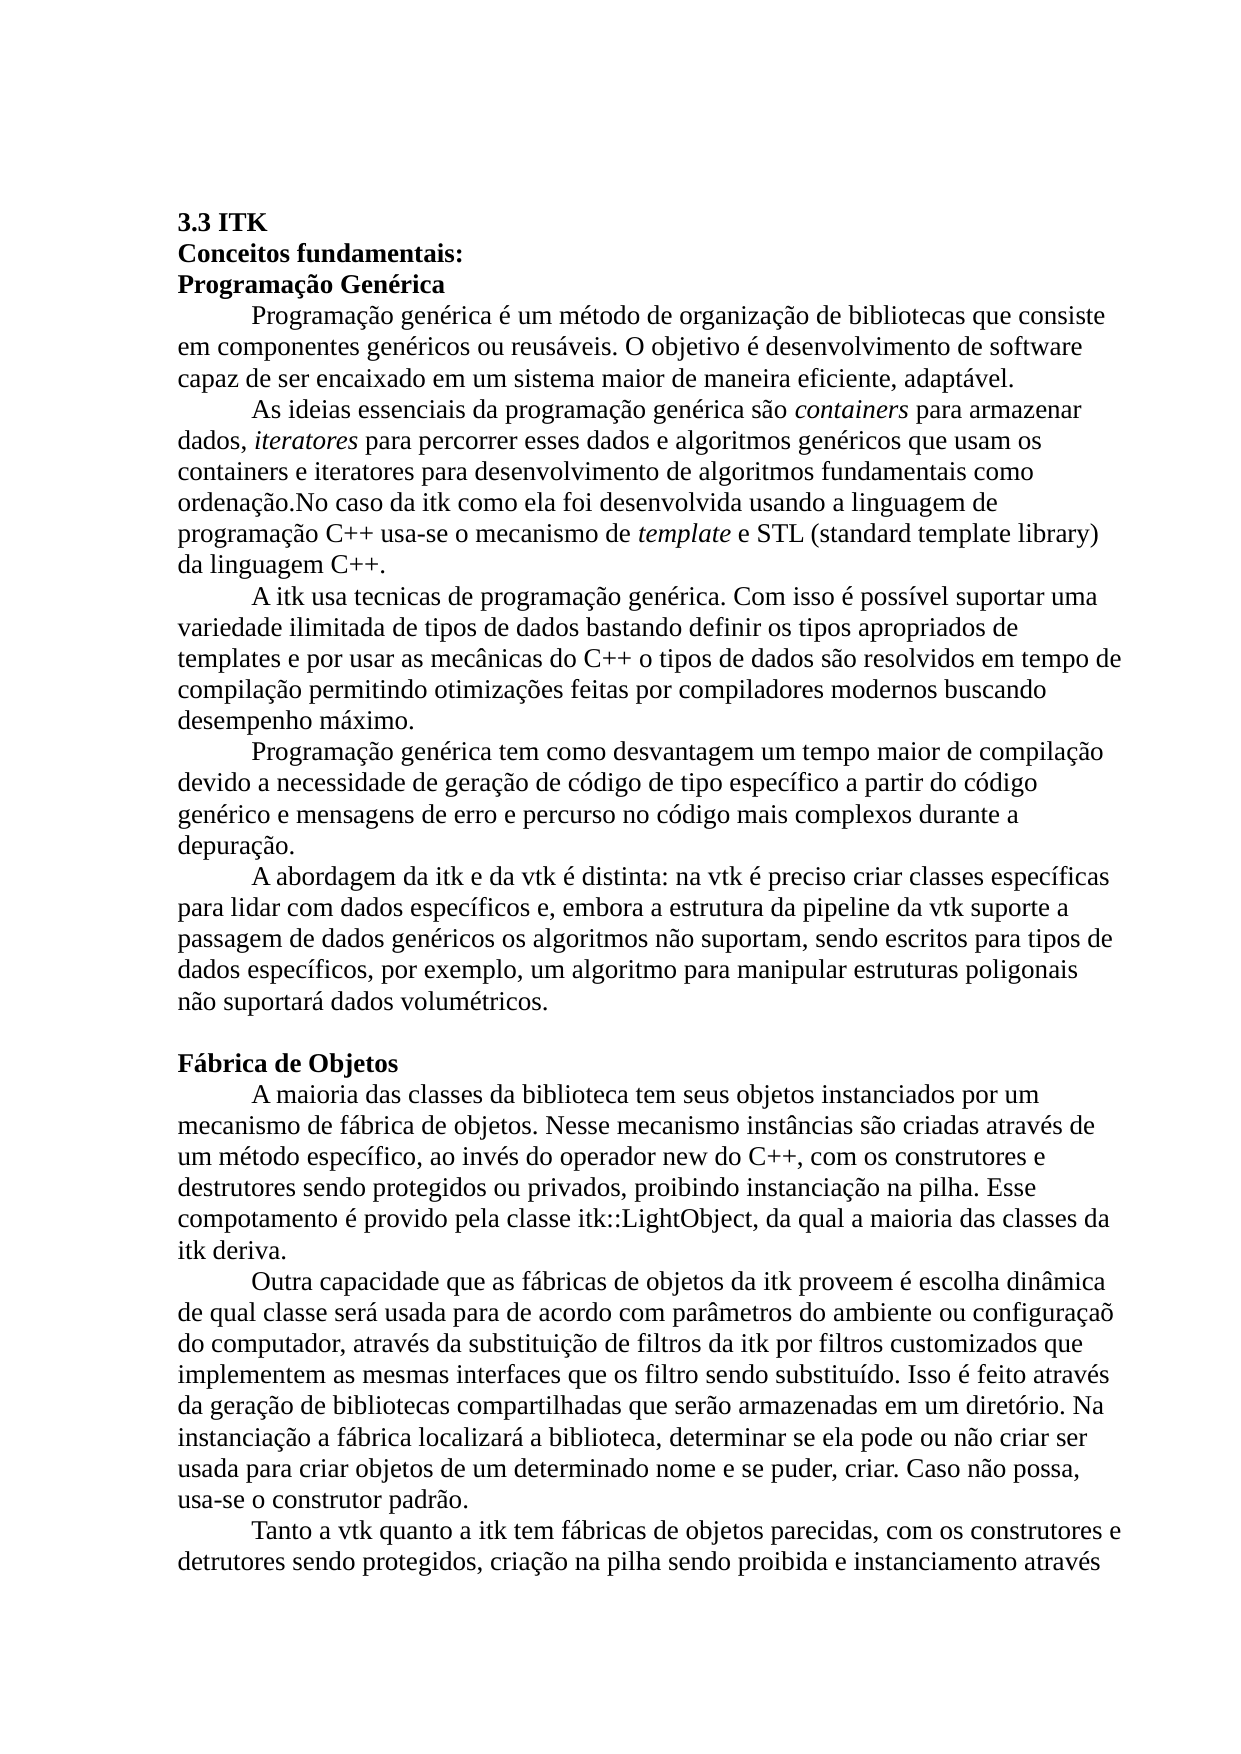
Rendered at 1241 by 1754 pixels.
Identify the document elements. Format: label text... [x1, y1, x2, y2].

text Outra capacidade que as fábricas de objetos da itk proveem é escolha dinâmica de qual classe será usada para de acordo com parâmetros do ambiente ou configuraçaõ do computador, através da substituição de filtros da itk por filtros customizados que implementem as mesmas interfaces que os filtro sendo substituído. Isso é feito através da geração de bibliotecas compartilhadas que serão armazenadas em um diretório. Na instanciação a fábrica localizará a biblioteca, determinar se ela pode ou não criar ser usada para criar objetos de um determinado nome e se puder, criar. Caso não possa, usa-se o construtor padrão. [177, 1265, 1122, 1514]
text Programação genérica é um método de organização de bibliotecas que consiste em componentes genéricos ou reusáveis. O objetivo é desenvolvimento de software capaz de ser encaixado em um sistema maior de maneira eficiente, adaptável. [177, 299, 1122, 393]
text Tanto a vtk quanto a itk tem fábricas de objetos parecidas, com os construtores e detrutores sendo protegidos, criação na pilha sendo proibida e instanciamento através [177, 1514, 1122, 1576]
text A abordagem da itk e da vtk é distinta: na vtk é preciso criar classes específicas para lidar com dados específicos e, embora a estrutura da pipeline da vtk suporte a passagem de dados genéricos os algoritmos não suportam, sendo escritos para tipos de dados específicos, por exemplo, um algoritmo para manipular estruturas poligonais não suportará dados volumétricos. [177, 860, 1122, 1016]
text A maioria das classes da biblioteca tem seus objetos instanciados por um mecanismo de fábrica de objetos. Nesse mecanismo instâncias são criadas através de um método específico, ao invés do operador new do C++, com os construtores e destrutores sendo protegidos ou privados, proibindo instanciação na pilha. Esse compotamento é provido pela classe itk::LightObject, da qual a maioria das classes da itk deriva. [177, 1078, 1122, 1265]
text As ideias essenciais da programação genérica são containers para armazenar dados, iteratores para percorrer esses dados e algoritmos genéricos que usam os containers e iteratores para desenvolvimento de algoritmos fundamentais como ordenação.No caso da itk como ela foi desenvolvida usando a linguagem de programação C++ usa-se o mecanismo de template e STL (standard template library) da linguagem C++. [177, 393, 1122, 580]
text A itk usa tecnicas de programação genérica. Com isso é possível suportar uma variedade ilimitada de tipos de dados bastando definir os tipos apropriados de templates e por usar as mecânicas do C++ o tipos de dados são resolvidos em tempo de compilação permitindo otimizações feitas por compiladores modernos buscando desempenho máximo. [177, 580, 1122, 735]
text Programação Genérica [177, 268, 1122, 299]
text Conceitos fundamentais: [177, 237, 1122, 268]
subtitle 3.3 ITK [177, 206, 1122, 237]
text Programação genérica tem como desvantagem um tempo maior de compilação devido a necessidade de geração de código de tipo específico a partir do código genérico e mensagens de erro e percurso no código mais complexos durante a depuração. [177, 735, 1122, 860]
text Fábrica de Objetos [177, 1047, 1122, 1078]
